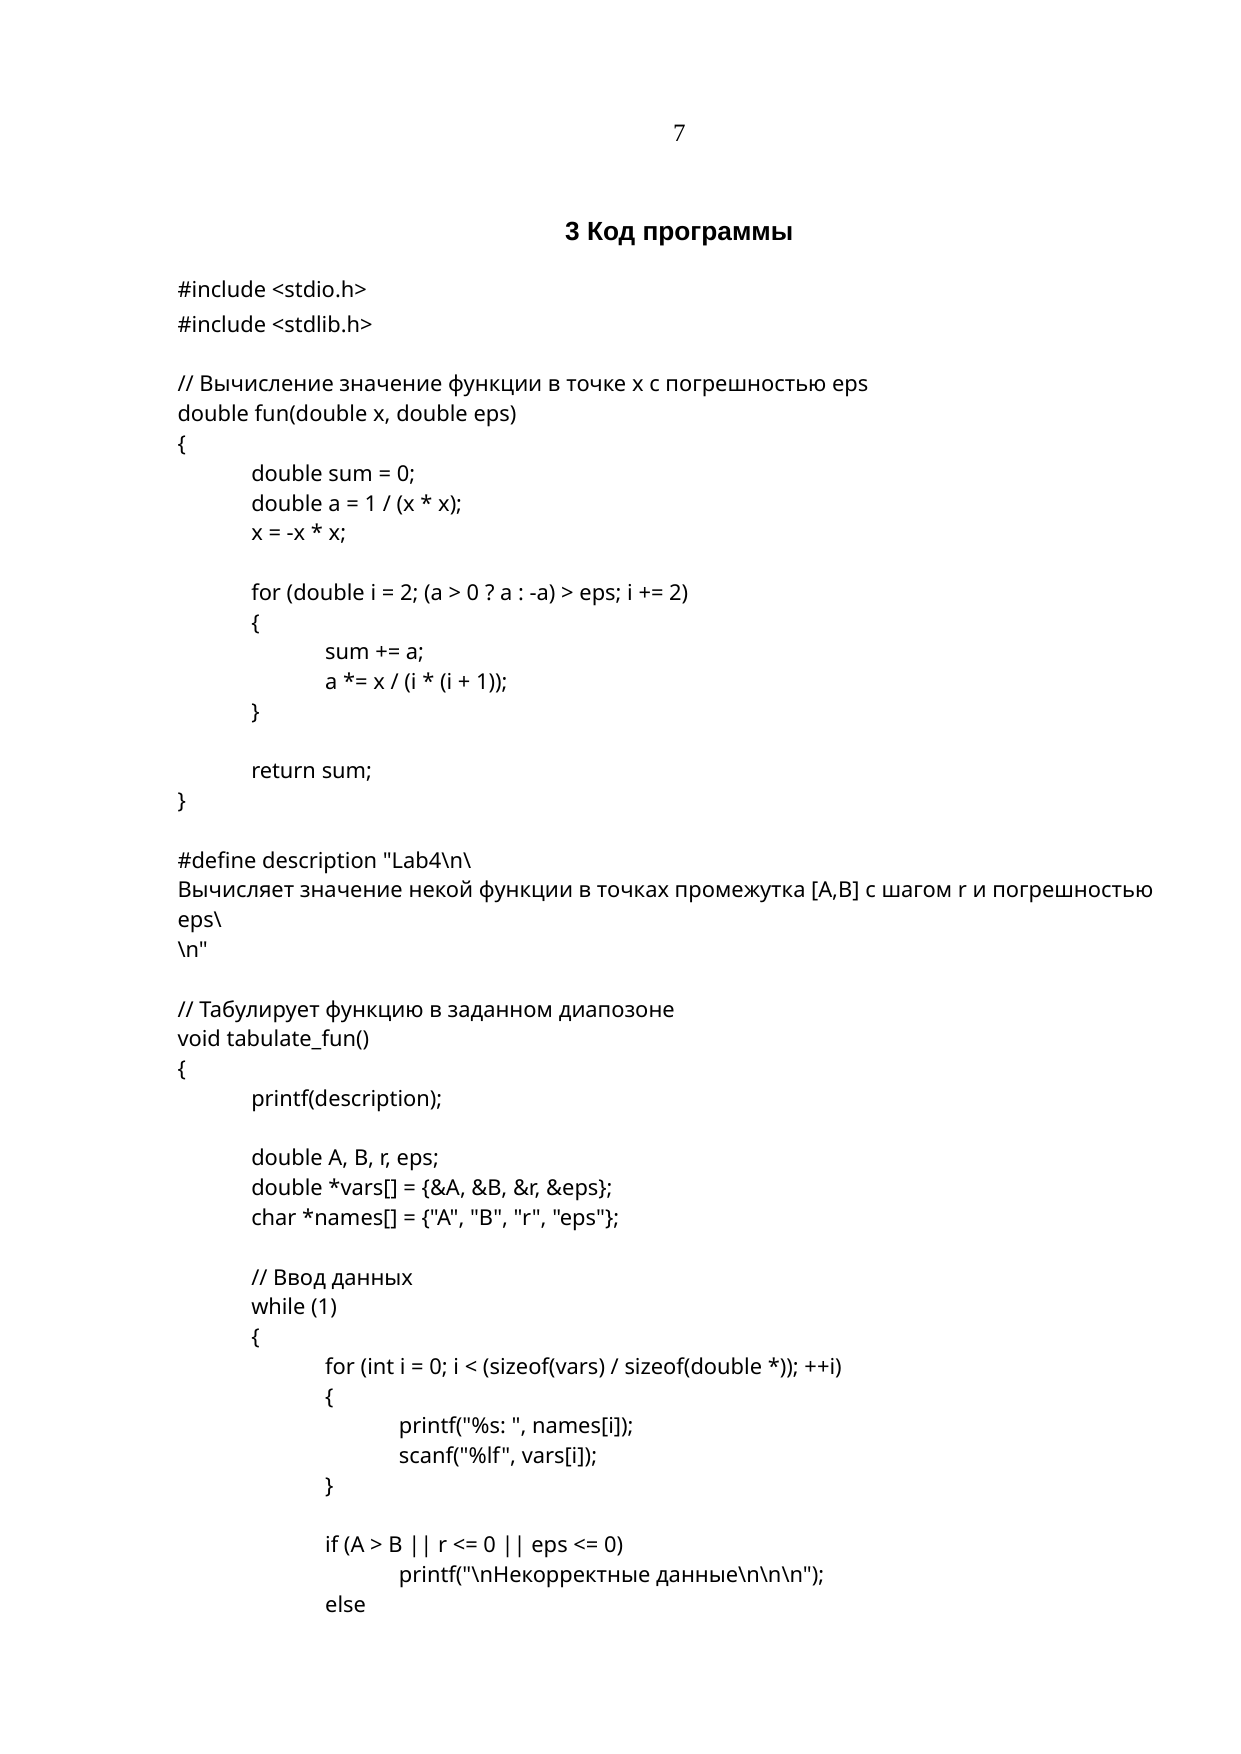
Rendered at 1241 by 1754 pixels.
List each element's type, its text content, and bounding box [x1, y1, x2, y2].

text { [177, 607, 1181, 636]
text double fun(double x, double eps) [177, 398, 1181, 428]
text a *= x / (i * (i + 1)); [177, 666, 1181, 696]
text } [177, 785, 1181, 815]
text for (double i = 2; (a > 0 ? a : -a) > eps; i += 2) [177, 577, 1181, 607]
text else [177, 1589, 1181, 1619]
text #include <stdio.h> [177, 274, 1181, 304]
text double A, B, r, eps; [177, 1142, 1181, 1172]
text scanf("%lf", vars[i]); [177, 1440, 1181, 1470]
text { [177, 428, 1181, 458]
text printf("%s: ", names[i]); [177, 1410, 1181, 1440]
text if (A > B || r <= 0 || eps <= 0) [177, 1529, 1181, 1559]
text } [177, 696, 1181, 726]
text // Вычисление значение функции в точке x с погрешностью eps [177, 368, 1181, 398]
text { [177, 1053, 1181, 1083]
text printf("\nНекорректные данные\n\n\n"); [177, 1559, 1181, 1589]
subtitle Код программы [177, 216, 1181, 246]
text printf(description); [177, 1083, 1181, 1113]
text #define description "Lab4\n\ [177, 845, 1181, 874]
text #include <stdlib.h> [177, 309, 1181, 339]
text } [177, 1470, 1181, 1500]
text while (1) [177, 1291, 1181, 1321]
text double sum = 0; [177, 458, 1181, 487]
text return sum; [177, 755, 1181, 785]
text double a = 1 / (x * x); [177, 487, 1181, 517]
text Вычисляет значение некой функции в точках промежутка [A,B] с шагом r и погрешностью eps\ [177, 874, 1181, 934]
text // Табулирует функцию в заданном диапозоне [177, 993, 1181, 1023]
text double *vars[] = {&A, &B, &r, &eps}; [177, 1172, 1181, 1202]
text // Ввод данных [177, 1261, 1181, 1291]
text char *names[] = {"A", "B", "r", "eps"}; [177, 1202, 1181, 1232]
text x = -x * x; [177, 517, 1181, 547]
text \n" [177, 934, 1181, 964]
text void tabulate_fun() [177, 1023, 1181, 1053]
text { [177, 1381, 1181, 1410]
text { [177, 1321, 1181, 1351]
text for (int i = 0; i < (sizeof(vars) / sizeof(double *)); ++i) [177, 1351, 1181, 1381]
text sum += a; [177, 636, 1181, 666]
